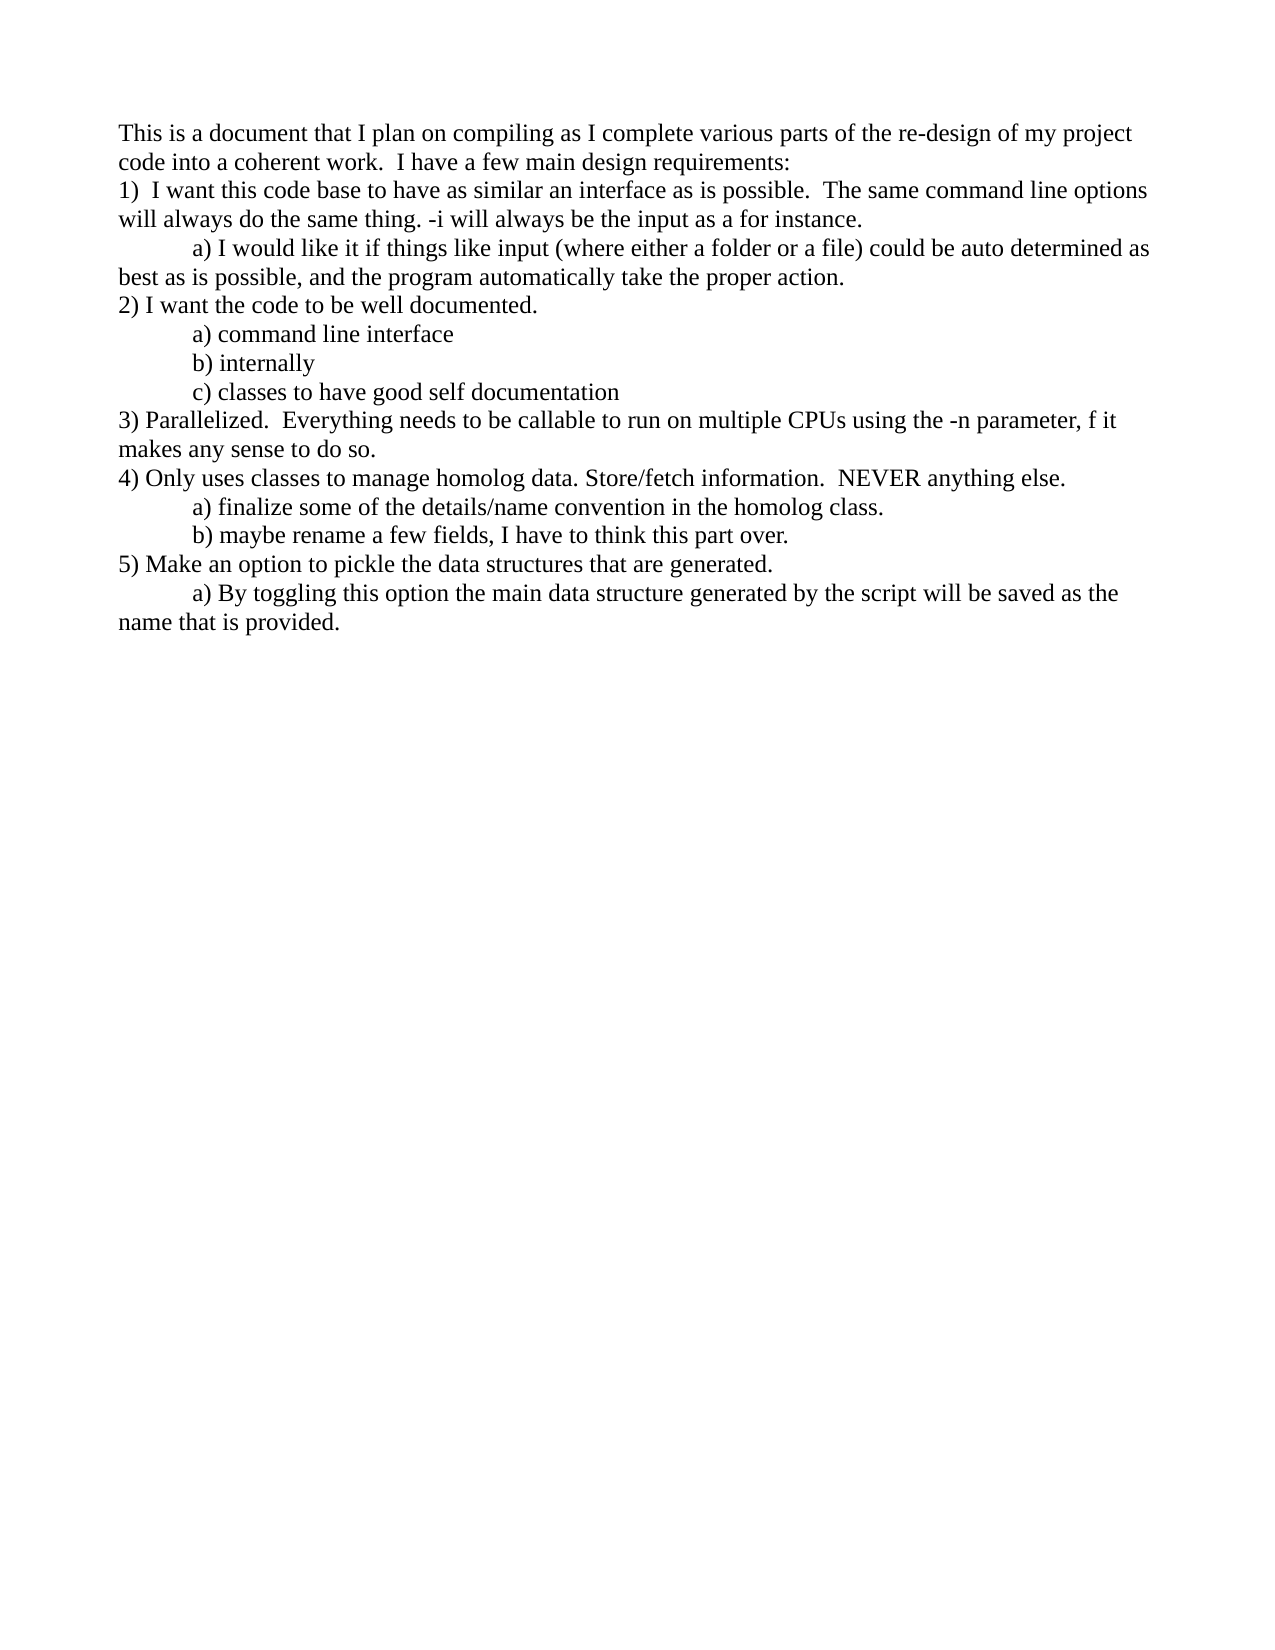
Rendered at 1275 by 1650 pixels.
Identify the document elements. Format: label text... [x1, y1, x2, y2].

text 2) I want the code to be well documented. [118, 291, 1157, 319]
text a) By toggling this option the main data structure generated by the script will be saved as the name that is provided. [118, 578, 1157, 636]
text 4) Only uses classes to manage homolog data. Store/fetch information. NEVER anything else. [118, 463, 1157, 492]
text a) finalize some of the details/name convention in the homolog class. [118, 492, 1157, 521]
text 1) I want this code base to have as similar an interface as is possible. The same command line options will always do the same thing. -i will always be the input as a for instance. [118, 176, 1157, 233]
text 3) Parallelized. Everything needs to be callable to run on multiple CPUs using the -n parameter, f it makes any sense to do so. [118, 406, 1157, 463]
text This is a document that I plan on compiling as I complete various parts of the re-design of my project code into a coherent work. I have a few main design requirements: [118, 118, 1157, 176]
text b) maybe rename a few fields, I have to think this part over. [118, 521, 1157, 549]
text 5) Make an option to pickle the data structures that are generated. [118, 549, 1157, 578]
text a) I would like it if things like input (where either a folder or a file) could be auto determined as best as is possible, and the program automatically take the proper action. [118, 233, 1157, 291]
text b) internally [118, 348, 1157, 377]
text a) command line interface [118, 319, 1157, 348]
text c) classes to have good self documentation [118, 377, 1157, 406]
